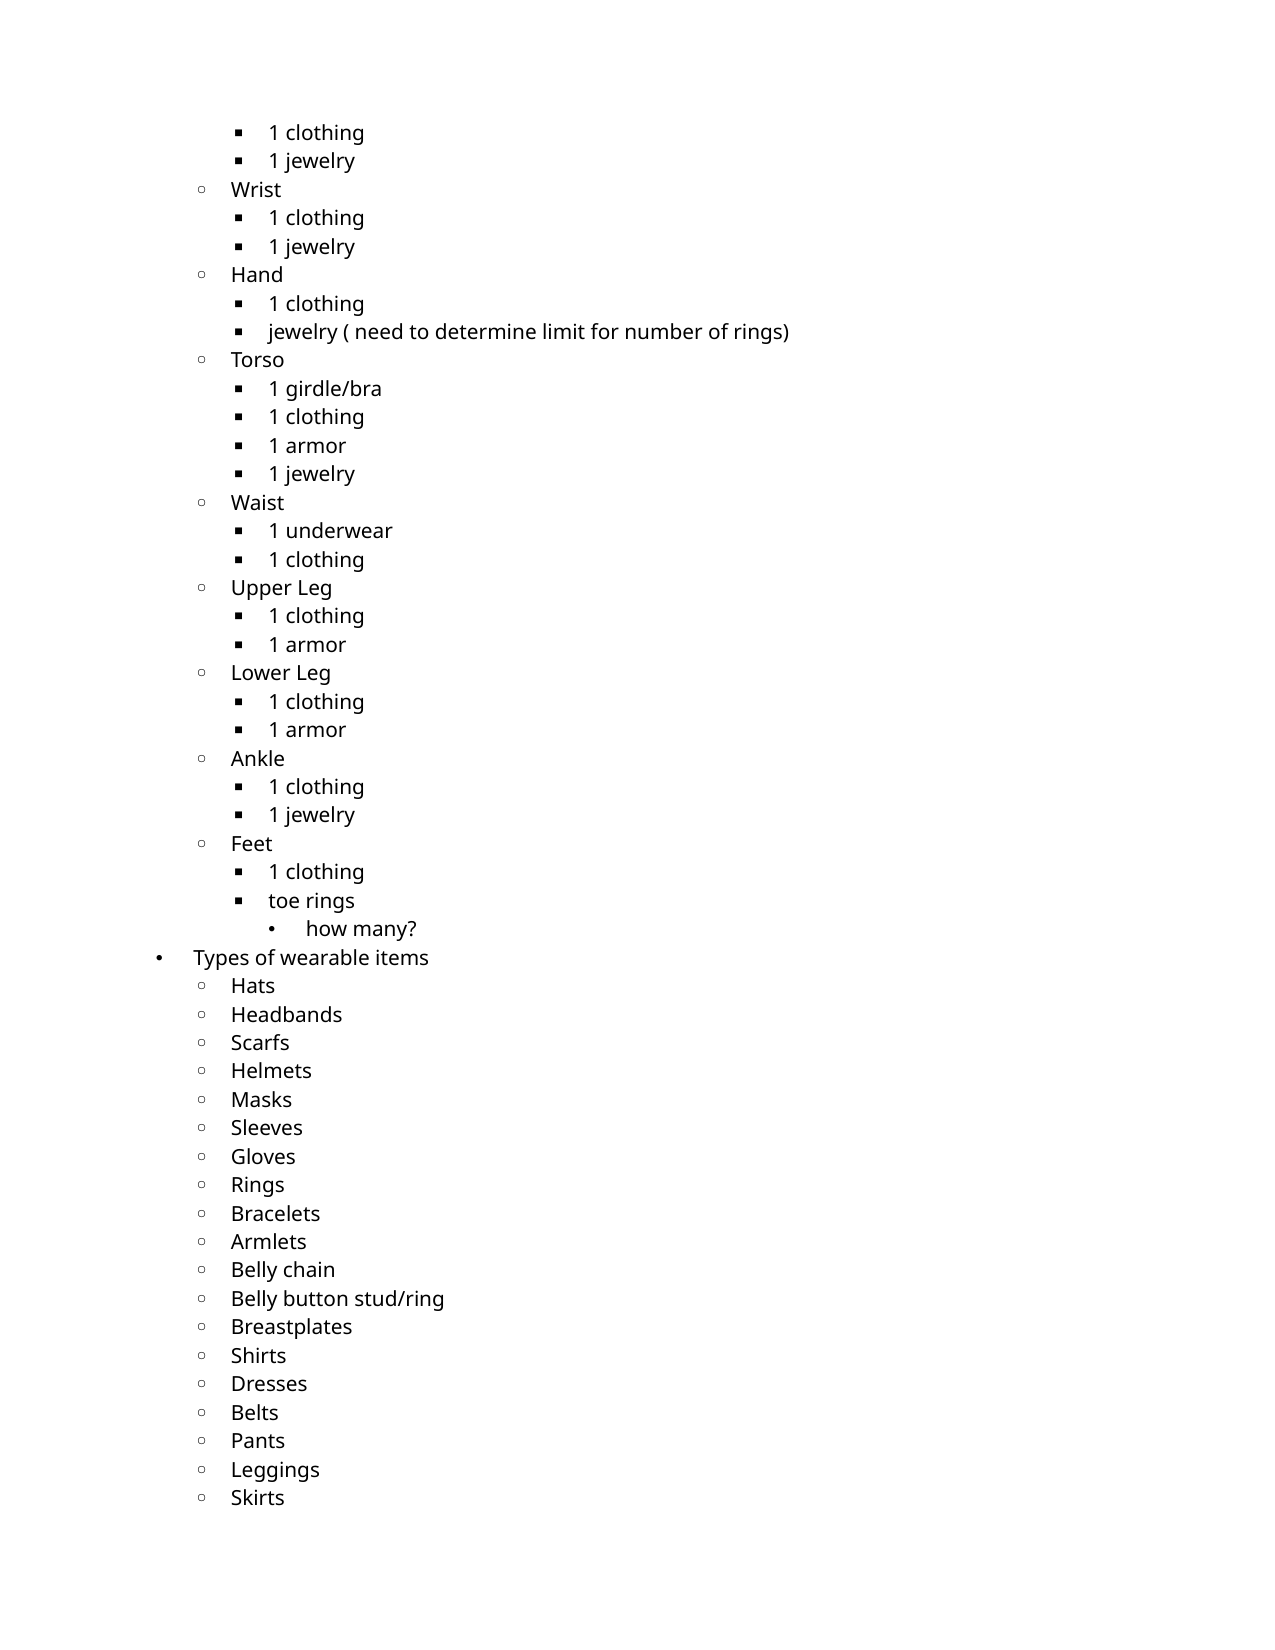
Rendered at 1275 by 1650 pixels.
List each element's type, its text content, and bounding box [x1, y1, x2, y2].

list Breastplates [193, 1312, 1157, 1341]
list Belly button stud/ring [193, 1284, 1157, 1312]
list Hand [193, 260, 1157, 289]
list 1 jewelry [231, 147, 1157, 175]
list 1 clothing [231, 545, 1157, 573]
list Headbands [193, 1000, 1157, 1028]
list Types of wearable items [156, 943, 1157, 971]
list 1 clothing [231, 687, 1157, 715]
list 1 girdle/bra [231, 374, 1157, 402]
list 1 jewelry [231, 459, 1157, 488]
list 1 armor [231, 431, 1157, 459]
list Leggings [193, 1455, 1157, 1483]
list Ankle [193, 744, 1157, 772]
list Belly chain [193, 1256, 1157, 1284]
list Dresses [193, 1369, 1157, 1398]
list 1 clothing [231, 602, 1157, 630]
list 1 clothing [231, 857, 1157, 886]
list Upper Leg [193, 573, 1157, 602]
list Skirts [193, 1483, 1157, 1512]
list Masks [193, 1085, 1157, 1113]
list 1 jewelry [231, 232, 1157, 260]
list jewelry ( need to determine limit for number of rings) [231, 317, 1157, 346]
list Bracelets [193, 1199, 1157, 1227]
list Helmets [193, 1057, 1157, 1085]
list how many? [268, 914, 1157, 943]
list 1 clothing [231, 118, 1157, 147]
list Hats [193, 971, 1157, 1000]
list 1 underwear [231, 516, 1157, 545]
list Belts [193, 1398, 1157, 1426]
list Gloves [193, 1142, 1157, 1170]
list Scarfs [193, 1028, 1157, 1057]
list 1 clothing [231, 203, 1157, 232]
list 1 clothing [231, 402, 1157, 431]
list Wrist [193, 175, 1157, 203]
list 1 armor [231, 630, 1157, 658]
list 1 clothing [231, 289, 1157, 317]
list 1 armor [231, 715, 1157, 744]
list toe rings [231, 886, 1157, 914]
list Lower Leg [193, 658, 1157, 687]
list Feet [193, 829, 1157, 857]
list Rings [193, 1170, 1157, 1199]
list 1 clothing [231, 772, 1157, 801]
list Armlets [193, 1227, 1157, 1256]
list 1 jewelry [231, 801, 1157, 829]
list Shirts [193, 1341, 1157, 1369]
list Torso [193, 346, 1157, 374]
list Sleeves [193, 1113, 1157, 1142]
list Waist [193, 488, 1157, 516]
list Pants [193, 1426, 1157, 1455]
